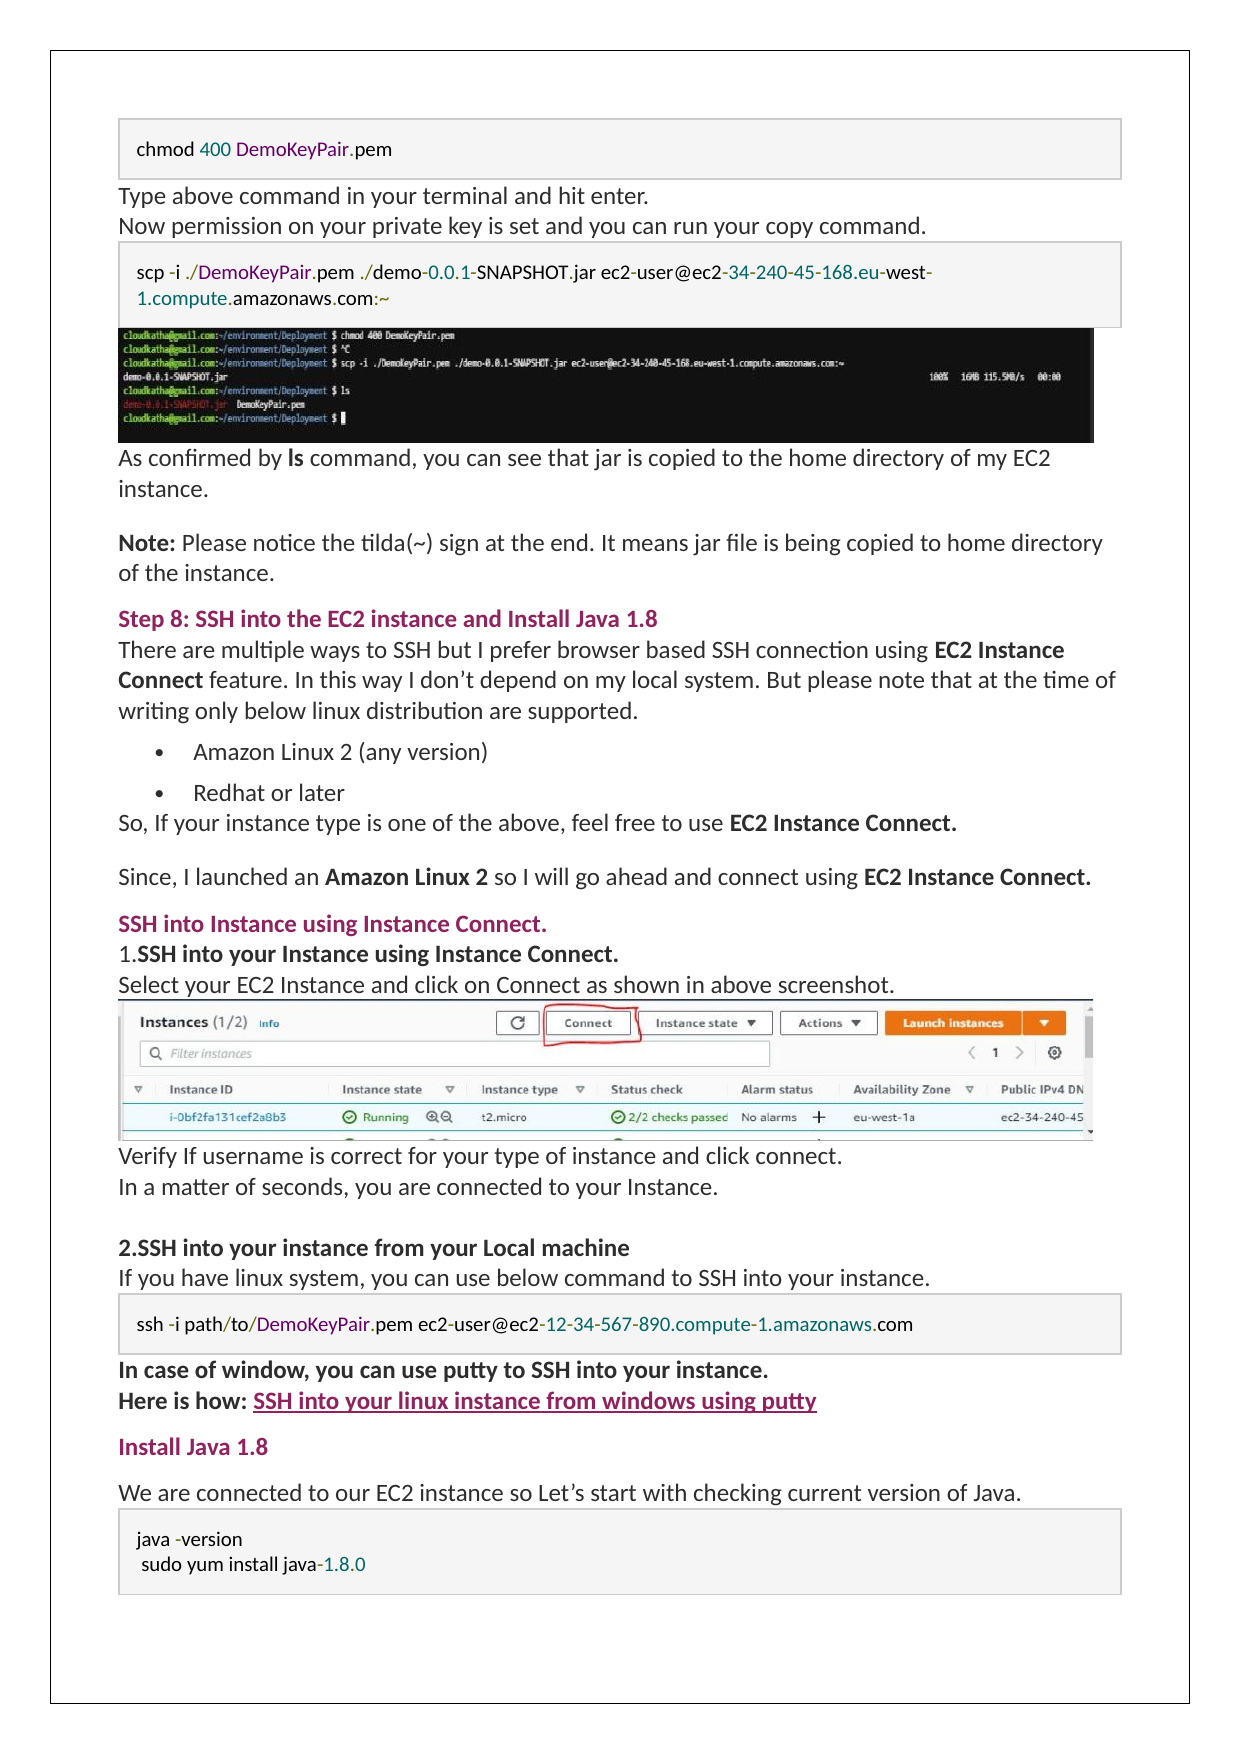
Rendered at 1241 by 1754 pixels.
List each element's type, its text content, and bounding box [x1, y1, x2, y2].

text If you have linux system, you can use below command to SSH into your instance. [118, 1262, 1122, 1293]
text chmod 400 DemoKeyPair.pem [120, 120, 1120, 178]
text There are multiple ways to SSH but I prefer browser based SSH connection using EC2 Instance Connect feature. In this way I don’t depend on my local system. But please note that at the time of writing only below linux distribution are supported. [118, 634, 1122, 726]
subtitle SSH into Instance using Instance Connect. [118, 908, 1122, 938]
list Redhat or later [156, 777, 1122, 808]
picture [118, 999, 1094, 1141]
text Note: Please notice the tilda(~) sign at the end. It means jar file is being copied to home directory of the instance. [118, 527, 1122, 588]
list Amazon Linux 2 (any version) [156, 736, 1122, 767]
text So, If your instance type is one of the above, feel free to use EC2 Instance Connect. [118, 808, 1122, 838]
picture [118, 328, 1094, 443]
text In case of window, you can use putty to SSH into your instance. [118, 1355, 1122, 1385]
text 1.SSH into your Instance using Instance Connect. [118, 938, 1122, 969]
text Here is how: SSH into your linux instance from windows using putty [118, 1385, 1122, 1416]
text Now permission on your private key is set and you can run your copy command. [118, 211, 1122, 241]
text Since, I launched an Amazon Linux 2 so I will go ahead and connect using EC2 Instance Connect. [118, 862, 1122, 892]
subtitle Step 8: SSH into the EC2 instance and Install Java 1.8 [118, 604, 1122, 634]
text java -version [120, 1510, 1120, 1533]
text Verify If username is correct for your type of instance and click connect. [118, 1140, 1122, 1171]
text As confirmed by ls command, you can see that jar is copied to the home directory of my EC2 instance. [118, 442, 1122, 503]
text ssh -i path/to/DemoKeyPair.pem ec2-user@ec2-12-34-567-890.compute-1.amazonaws.com [120, 1295, 1120, 1353]
text Select your EC2 Instance and click on Connect as shown in above screenshot. [118, 969, 1122, 999]
text Type above command in your terminal and hit enter. [118, 180, 1122, 211]
subtitle We are connected to our EC2 instance so Let’s start with checking current version of Java. [118, 1477, 1122, 1508]
text sudo yum install java-1.8.0 [120, 1533, 1120, 1594]
subtitle Install Java 1.8 [118, 1431, 1122, 1462]
text 2.SSH into your instance from your Local machine [118, 1232, 1122, 1262]
text In a matter of seconds, you are connected to your Instance. [118, 1171, 1122, 1201]
text scp -i ./DemoKeyPair.pem ./demo-0.0.1-SNAPSHOT.jar ec2-user@ec2-34-240-45-168.eu-west-1.compute.amazonaws.com:~ [120, 243, 1120, 327]
